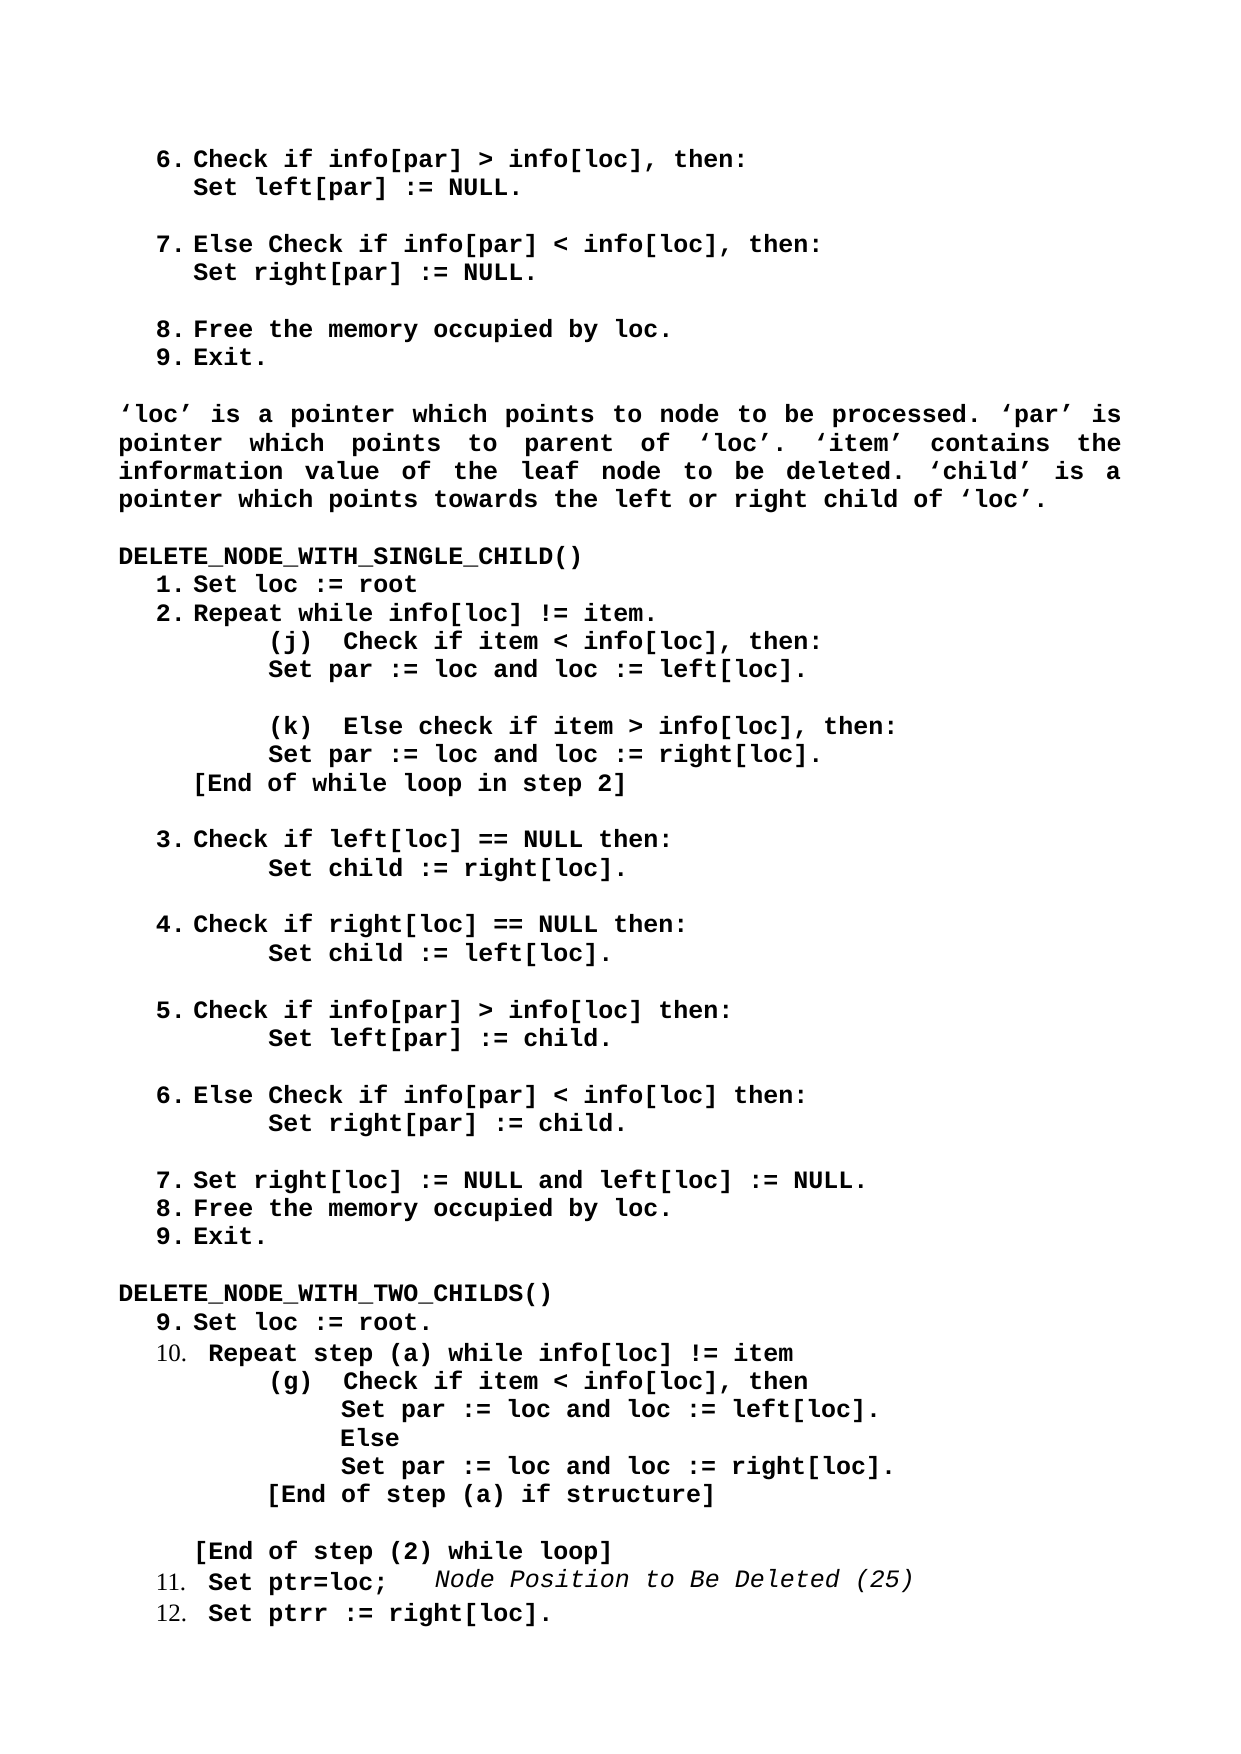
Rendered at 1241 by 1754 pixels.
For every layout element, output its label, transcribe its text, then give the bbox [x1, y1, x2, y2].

text Set par := loc and loc := right[loc]. [193, 742, 1122, 770]
list Exit. [156, 1224, 1122, 1252]
list Check if item < info[loc], then [268, 1368, 1122, 1397]
text Set par := loc and loc := right[loc]. [118, 1453, 1122, 1482]
text ‘loc’ is a pointer which points to node to be processed. ‘par’ is pointer which points to parent of ‘loc’. ‘item’ contains the information value of the leaf node to be deleted. ‘child’ is a pointer which points towards the left or right child of ‘loc’. [118, 402, 1122, 515]
list Check if left[loc] == NULL then: [156, 827, 1122, 855]
text Set child := right[loc]. [268, 855, 1122, 883]
text [End of step (a) if structure] [118, 1482, 1122, 1510]
text Set left[par] := child. [193, 1026, 1122, 1054]
list Else Check if info[par] < info[loc] then: [156, 1082, 1122, 1111]
list Free the memory occupied by loc. [156, 316, 1122, 345]
text Else [118, 1425, 1122, 1453]
text Set right[par] := child. [193, 1111, 1122, 1139]
list Set right[loc] := NULL and left[loc] := NULL. [156, 1167, 1122, 1196]
text [End of step (2) while loop] [118, 1538, 1122, 1567]
list Check if right[loc] == NULL then: [156, 912, 1122, 940]
text Node Position to Be Deleted (25) [434, 1567, 948, 1595]
list Free the memory occupied by loc. [156, 1196, 1122, 1224]
list Set loc := root. [156, 1309, 1122, 1338]
list Check if info[par] > info[loc] then: [156, 997, 1122, 1026]
list Check if item < info[loc], then: [268, 628, 1122, 657]
text Set child := left[loc]. [268, 940, 1122, 968]
text Set left[par] := NULL. [193, 175, 1122, 203]
text Set par := loc and loc := left[loc]. [118, 1397, 1122, 1425]
list Set loc := root [156, 572, 1122, 600]
text [End of while loop in step 2] [118, 770, 1122, 798]
list Set ptrr := right[loc]. [156, 1598, 1122, 1628]
list Repeat step (a) while info[loc] != item [156, 1338, 1122, 1368]
list Repeat while info[loc] != item. [156, 600, 1122, 628]
list Exit. [156, 345, 1122, 373]
text Set par := loc and loc := left[loc]. [268, 657, 1122, 685]
text DELETE_NODE_WITH_TWO_CHILDS() [118, 1281, 1122, 1309]
list Else Check if info[par] < info[loc], then: [156, 231, 1122, 260]
text Set right[par] := NULL. [193, 260, 1122, 288]
list Set ptr=loc; [156, 1567, 1122, 1598]
list Else check if item > info[loc], then: [268, 713, 1122, 742]
list Check if info[par] > info[loc], then: [156, 146, 1122, 175]
text DELETE_NODE_WITH_SINGLE_CHILD() [118, 543, 1122, 572]
